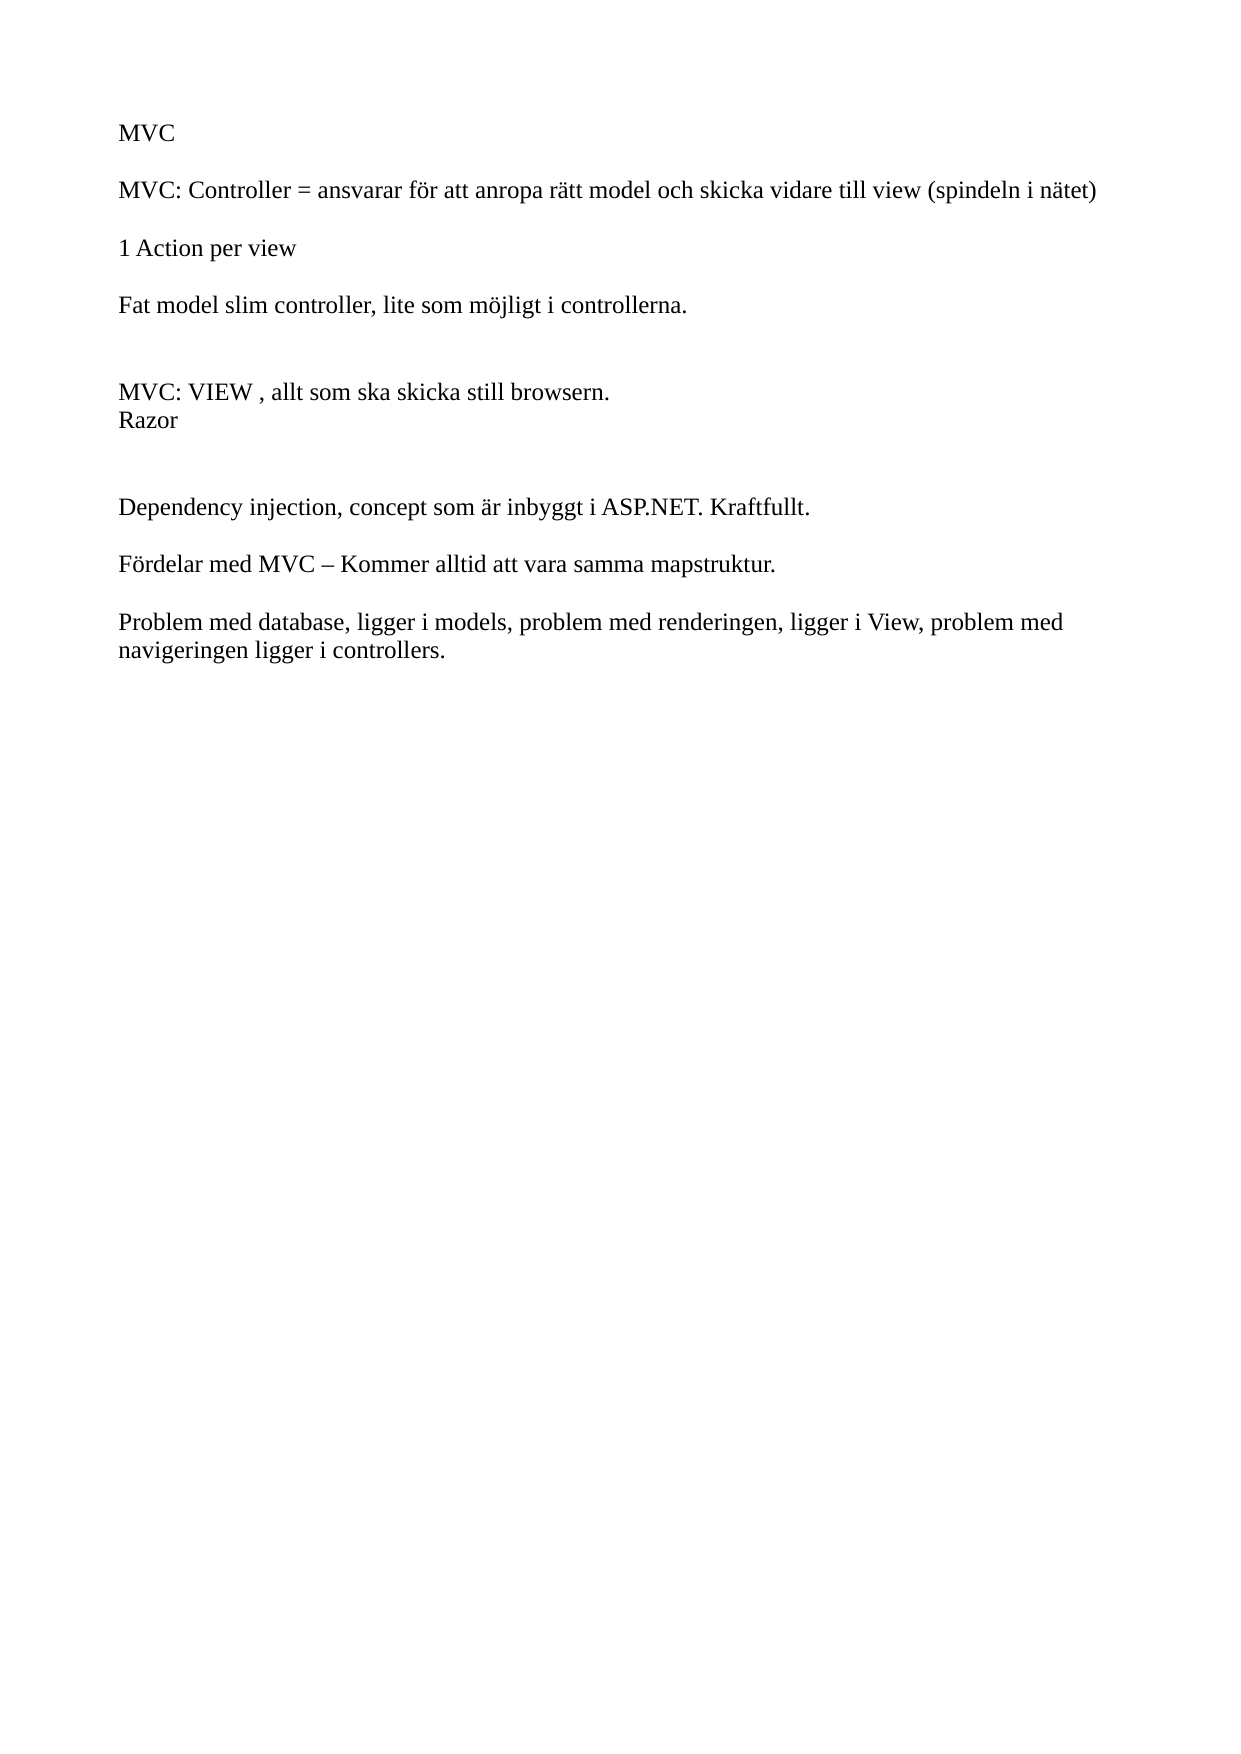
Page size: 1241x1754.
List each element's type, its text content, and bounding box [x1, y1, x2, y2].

text Dependency injection, concept som är inbyggt i ASP.NET. Kraftfullt. [118, 492, 1122, 521]
text Fat model slim controller, lite som möjligt i controllerna. [118, 291, 1122, 319]
text Problem med database, ligger i models, problem med renderingen, ligger i View, problem med navigeringen ligger i controllers. [118, 607, 1122, 664]
text MVC [118, 118, 1122, 147]
text Fördelar med MVC – Kommer alltid att vara samma mapstruktur. [118, 549, 1122, 578]
text MVC: VIEW , allt som ska skicka still browsern. [118, 377, 1122, 406]
text 1 Action per view [118, 233, 1122, 262]
text Razor [118, 406, 1122, 434]
text MVC: Controller = ansvarar för att anropa rätt model och skicka vidare till view (spindeln i nätet) [118, 176, 1122, 204]
